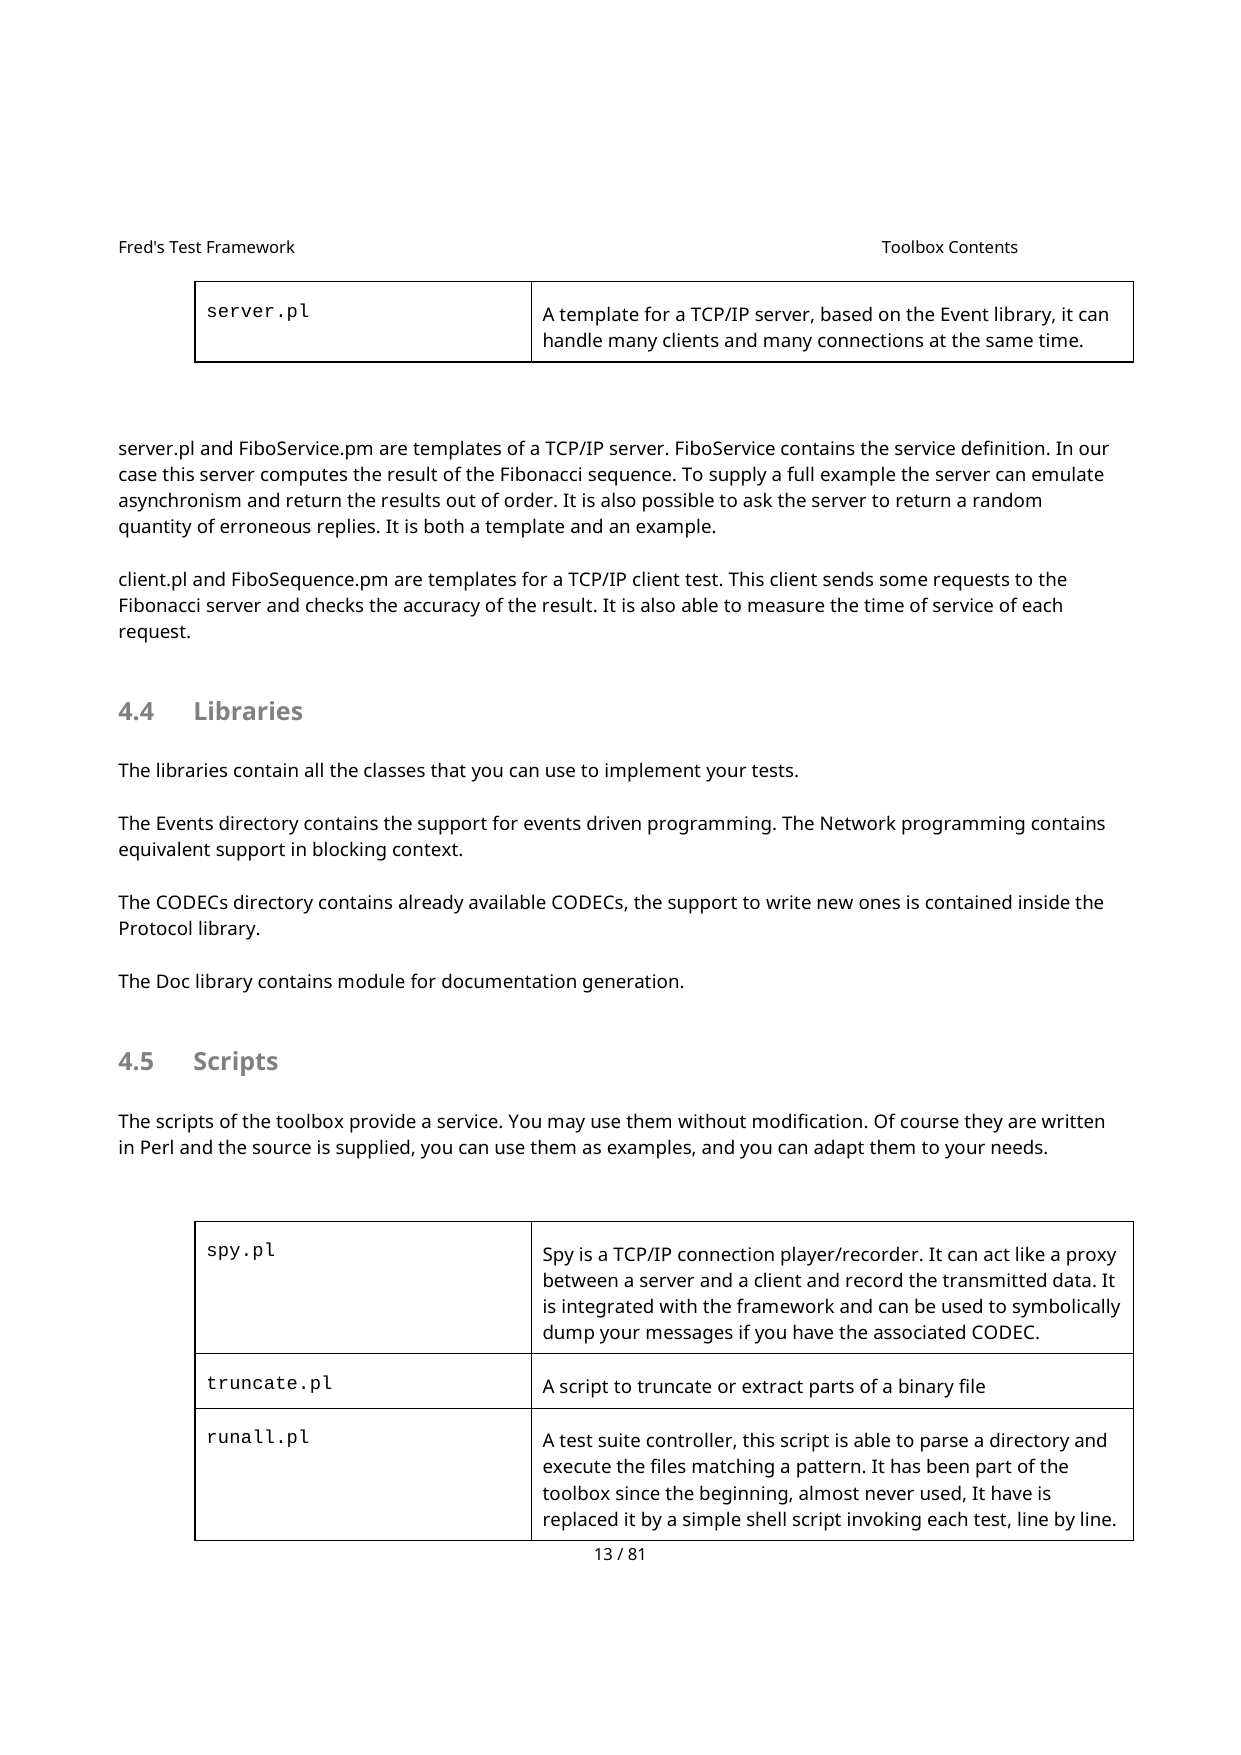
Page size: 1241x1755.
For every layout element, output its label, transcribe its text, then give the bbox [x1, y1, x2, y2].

text The libraries contain all the classes that you can use to implement your tests. [118, 757, 1122, 783]
table_cell A test suite controller, this script is able to parse a directory and execute the files matching a pattern. It has been part of the toolbox since the beginning, almost never used, It have is replaced it by a simple shell script invoking each test, line by line. [532, 1409, 1133, 1540]
text The CODECs directory contains already available CODECs, the support to write new ones is contained inside the Protocol library. [118, 889, 1122, 941]
table_cell runall.pl [196, 1409, 531, 1540]
subtitle Scripts [118, 1044, 1122, 1078]
table_cell truncate.pl [196, 1354, 531, 1407]
table_cell server.pl [196, 282, 531, 361]
table_cell A script to truncate or extract parts of a binary file [532, 1354, 1133, 1407]
text server.pl and FiboService.pm are templates of a TCP/IP server. FiboService contains the service definition. In our case this server computes the result of the Fibonacci sequence. To supply a full example the server can emulate asynchronism and return the results out of order. It is also possible to ask the server to return a random quantity of erroneous replies. It is both a template and an example. [118, 434, 1122, 538]
text The scripts of the toolbox provide a service. You may use them without modification. Of course they are written in Perl and the source is supplied, you can use them as examples, and you can adapt them to your needs. [118, 1107, 1122, 1159]
table_header Spy is a TCP/IP connection player/recorder. It can act like a proxy between a server and a client and record the transmitted data. It is integrated with the framework and can be used to symbolically dump your messages if you have the associated CODEC. [532, 1222, 1133, 1353]
text The Events directory contains the support for events driven programming. The Network programming contains equivalent support in blocking context. [118, 810, 1122, 862]
subtitle Libraries [118, 694, 1122, 728]
text client.pl and FiboSequence.pm are templates for a TCP/IP client test. This client sends some requests to the Fibonacci server and checks the accuracy of the result. It is also able to measure the time of service of each request. [118, 566, 1122, 644]
table_cell A template for a TCP/IP server, based on the Event library, it can handle many clients and many connections at the same time. [532, 282, 1133, 361]
table_header spy.pl [196, 1222, 531, 1353]
text The Doc library contains module for documentation generation. [118, 968, 1122, 994]
